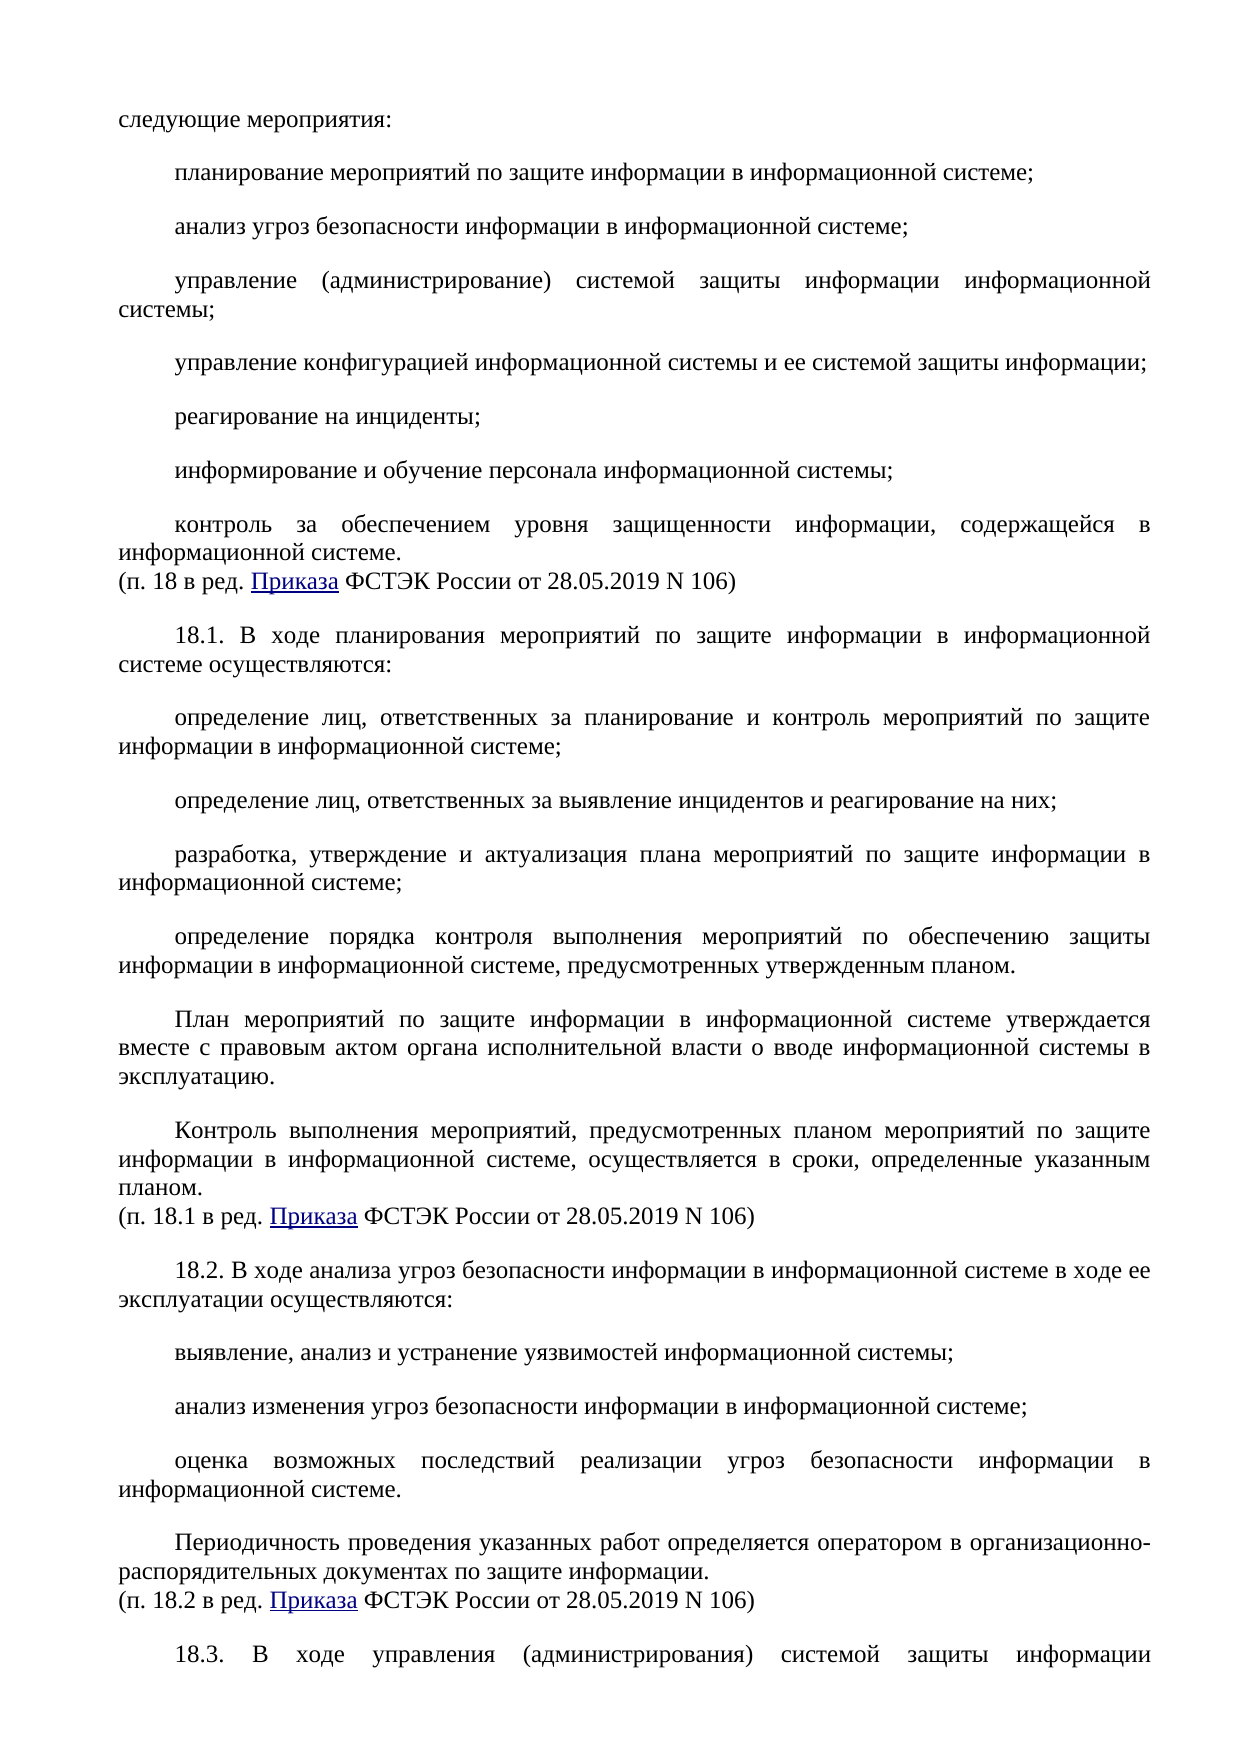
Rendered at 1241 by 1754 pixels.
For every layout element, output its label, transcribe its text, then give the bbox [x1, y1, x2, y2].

text (п. 18.2 в ред. Приказа ФСТЭК России от 28.05.2019 N 106) [118, 1585, 1152, 1614]
text оценка возможных последствий реализации угроз безопасности информации в информационной системе. [118, 1445, 1152, 1502]
text выявление, анализ и устранение уязвимостей информационной системы; [118, 1337, 1152, 1366]
text следующие мероприятия: [118, 104, 1152, 132]
text контроль за обеспечением уровня защищенности информации, содержащейся в информационной системе. [118, 509, 1152, 566]
text разработка, утверждение и актуализация плана мероприятий по защите информации в информационной системе; [118, 839, 1152, 896]
text определение лиц, ответственных за планирование и контроль мероприятий по защите информации в информационной системе; [118, 702, 1152, 760]
text 18.3. В ходе управления (администрирования) системой защиты информации [118, 1639, 1152, 1667]
text планирование мероприятий по защите информации в информационной системе; [118, 157, 1152, 186]
text Контроль выполнения мероприятий, предусмотренных планом мероприятий по защите информации в информационной системе, осуществляется в сроки, определенные указанным планом. [118, 1115, 1152, 1201]
text определение порядка контроля выполнения мероприятий по обеспечению защиты информации в информационной системе, предусмотренных утвержденным планом. [118, 921, 1152, 979]
text 18.2. В ходе анализа угроз безопасности информации в информационной системе в ходе ее эксплуатации осуществляются: [118, 1255, 1152, 1312]
text управление конфигурацией информационной системы и ее системой защиты информации; [118, 347, 1152, 376]
text анализ угроз безопасности информации в информационной системе; [118, 211, 1152, 240]
text реагирование на инциденты; [118, 401, 1152, 430]
text анализ изменения угроз безопасности информации в информационной системе; [118, 1391, 1152, 1420]
text План мероприятий по защите информации в информационной системе утверждается вместе с правовым актом органа исполнительной власти о вводе информационной системы в эксплуатацию. [118, 1004, 1152, 1090]
text информирование и обучение персонала информационной системы; [118, 455, 1152, 484]
text 18.1. В ходе планирования мероприятий по защите информации в информационной системе осуществляются: [118, 620, 1152, 677]
text (п. 18 в ред. Приказа ФСТЭК России от 28.05.2019 N 106) [118, 566, 1152, 595]
text определение лиц, ответственных за выявление инцидентов и реагирование на них; [118, 785, 1152, 814]
text Периодичность проведения указанных работ определяется оператором в организационно-распорядительных документах по защите информации. [118, 1527, 1152, 1585]
text (п. 18.1 в ред. Приказа ФСТЭК России от 28.05.2019 N 106) [118, 1201, 1152, 1230]
text управление (администрирование) системой защиты информации информационной системы; [118, 265, 1152, 322]
